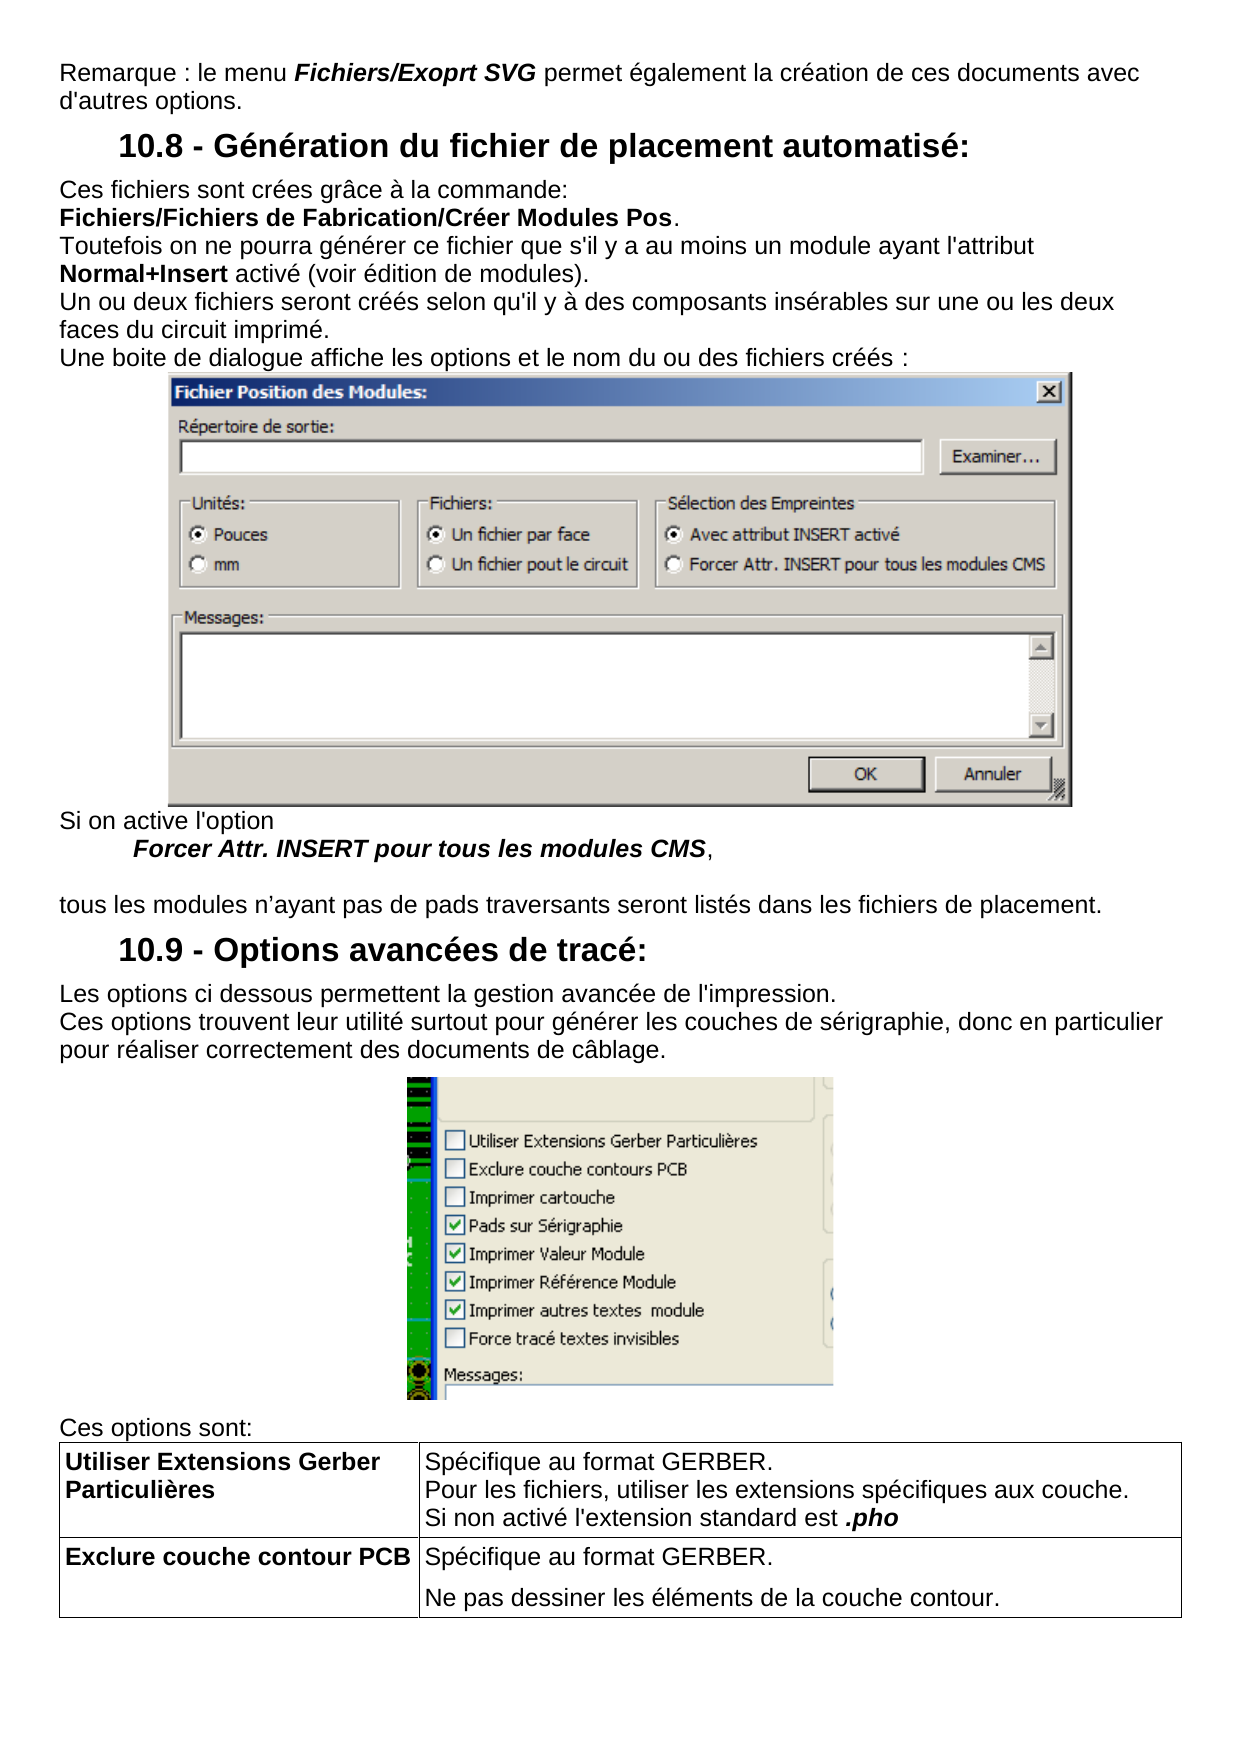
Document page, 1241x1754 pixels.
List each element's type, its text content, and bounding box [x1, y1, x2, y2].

text Ces fichiers sont crées grâce à la commande: [59, 176, 1181, 204]
text Toutefois on ne pourra générer ce fichier que s'il y a au moins un module ayant l'attribut Normal+Insert activé (voir édition de modules). [59, 232, 1181, 288]
text Si on active l'option [59, 807, 1181, 835]
picture [407, 1077, 834, 1400]
subtitle Génération du fichier de placement automatisé: [118, 127, 1181, 164]
subtitle Options avancées de tracé: [118, 931, 1181, 968]
text Ces options sont: [59, 1414, 1181, 1442]
table_cell Spécifique au format GERBER. Ne pas dessiner les éléments de la couche contour. [420, 1538, 1181, 1617]
table_header Utiliser Extensions Gerber Particulières [60, 1443, 418, 1537]
table_header Spécifique au format GERBER. Pour les fichiers, utiliser les extensions spécifiques aux couche. Si non activé l'extension standard est .pho [420, 1443, 1181, 1537]
text Fichiers/Fichiers de Fabrication/Créer Modules Pos. [59, 204, 1181, 232]
text tous les modules n’ayant pas de pads traversants seront listés dans les fichiers de placement. [59, 891, 1181, 919]
text Ces options trouvent leur utilité surtout pour générer les couches de sérigraphie, donc en particulier pour réaliser correctement des documents de câblage. [59, 1008, 1181, 1064]
picture [167, 372, 1073, 807]
table_cell Exclure couche contour PCB [60, 1538, 418, 1617]
text Remarque : le menu Fichiers/Exoprt SVG permet également la création de ces documents avec d'autres options. [59, 59, 1181, 115]
text Forcer Attr. INSERT pour tous les modules CMS, [133, 835, 1181, 863]
text Les options ci dessous permettent la gestion avancée de l'impression. [59, 980, 1181, 1008]
text Un ou deux fichiers seront créés selon qu'il y à des composants insérables sur une ou les deux faces du circuit imprimé. [59, 288, 1181, 344]
text Une boite de dialogue affiche les options et le nom du ou des fichiers créés : [59, 344, 1181, 372]
